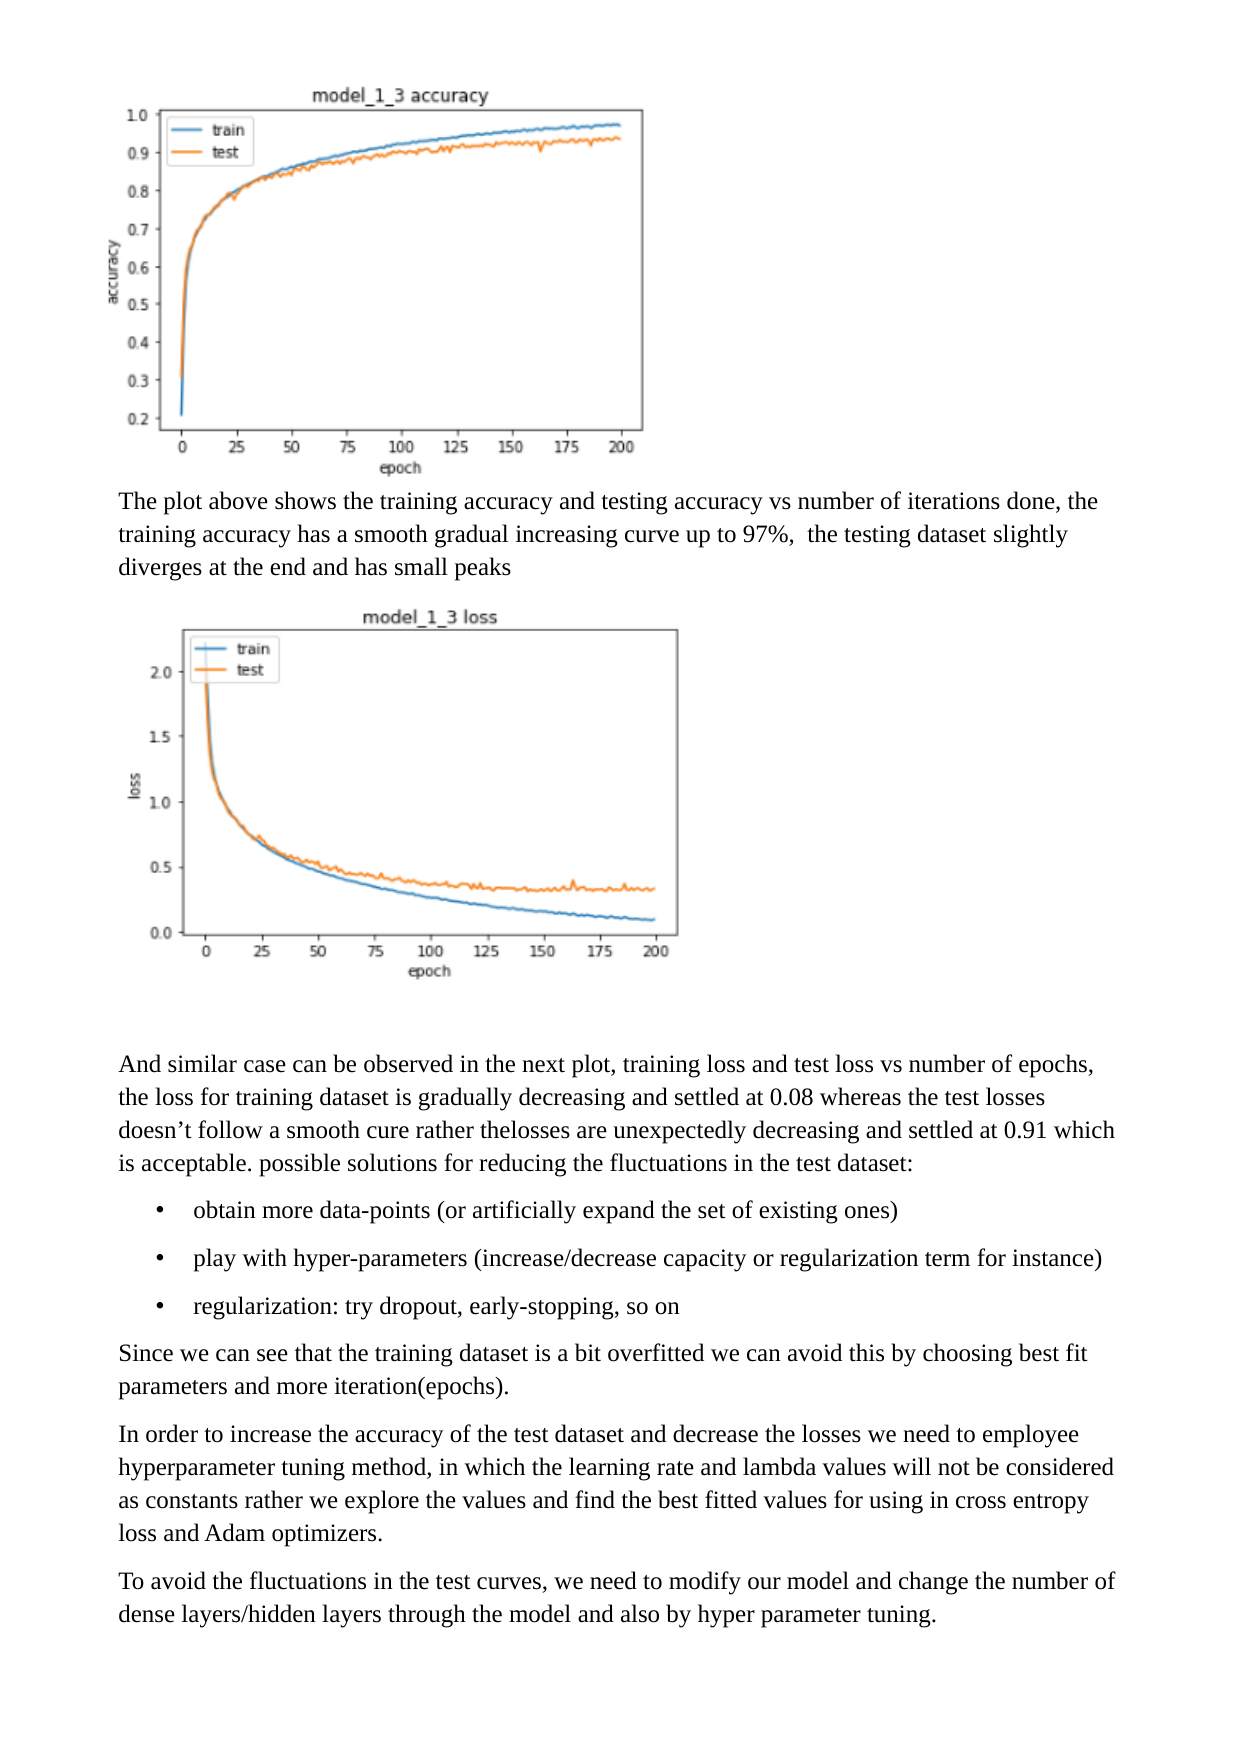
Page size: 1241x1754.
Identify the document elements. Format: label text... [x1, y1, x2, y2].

text In order to increase the accuracy of the test dataset and decrease the losses we need to employee hyperparameter tuning method, in which the learning rate and lambda values will not be considered as constants rather we explore the values and find the best fitted values for using in cross entropy loss and Adam optimizers. [118, 1419, 1122, 1547]
text Since we can see that the training dataset is a bit overfitted we can avoid this by choosing best fit parameters and more iteration(epochs). [118, 1338, 1122, 1400]
list regularization: try dropout, early-stopping, so on [156, 1291, 1122, 1319]
text The plot above shows the training accuracy and testing accuracy vs number of iterations done, the training accuracy has a smooth gradual increasing curve up to 97%, the testing dataset slightly diverges at the end and has small peaks [118, 118, 1122, 581]
list obtain more data-points (or artificially expand the set of existing ones) [156, 1196, 1122, 1224]
text To avoid the fluctuations in the test curves, we need to modify our model and change the number of dense layers/hidden layers through the model and also by hyper parameter tuning. [118, 1566, 1122, 1627]
list play with hyper-parameters (increase/decrease capacity or regularization term for instance) [156, 1243, 1122, 1272]
picture [113, 600, 709, 997]
picture [101, 57, 671, 482]
text And similar case can be observed in the next plot, training loss and test loss vs number of epochs, the loss for training dataset is gradually decreasing and settled at 0.08 whereas the test losses doesn’t follow a smooth cure rather thelosses are unexpectedly decreasing and settled at 0.91 which is acceptable. possible solutions for reducing the fluctuations in the test dataset: [118, 1049, 1122, 1177]
